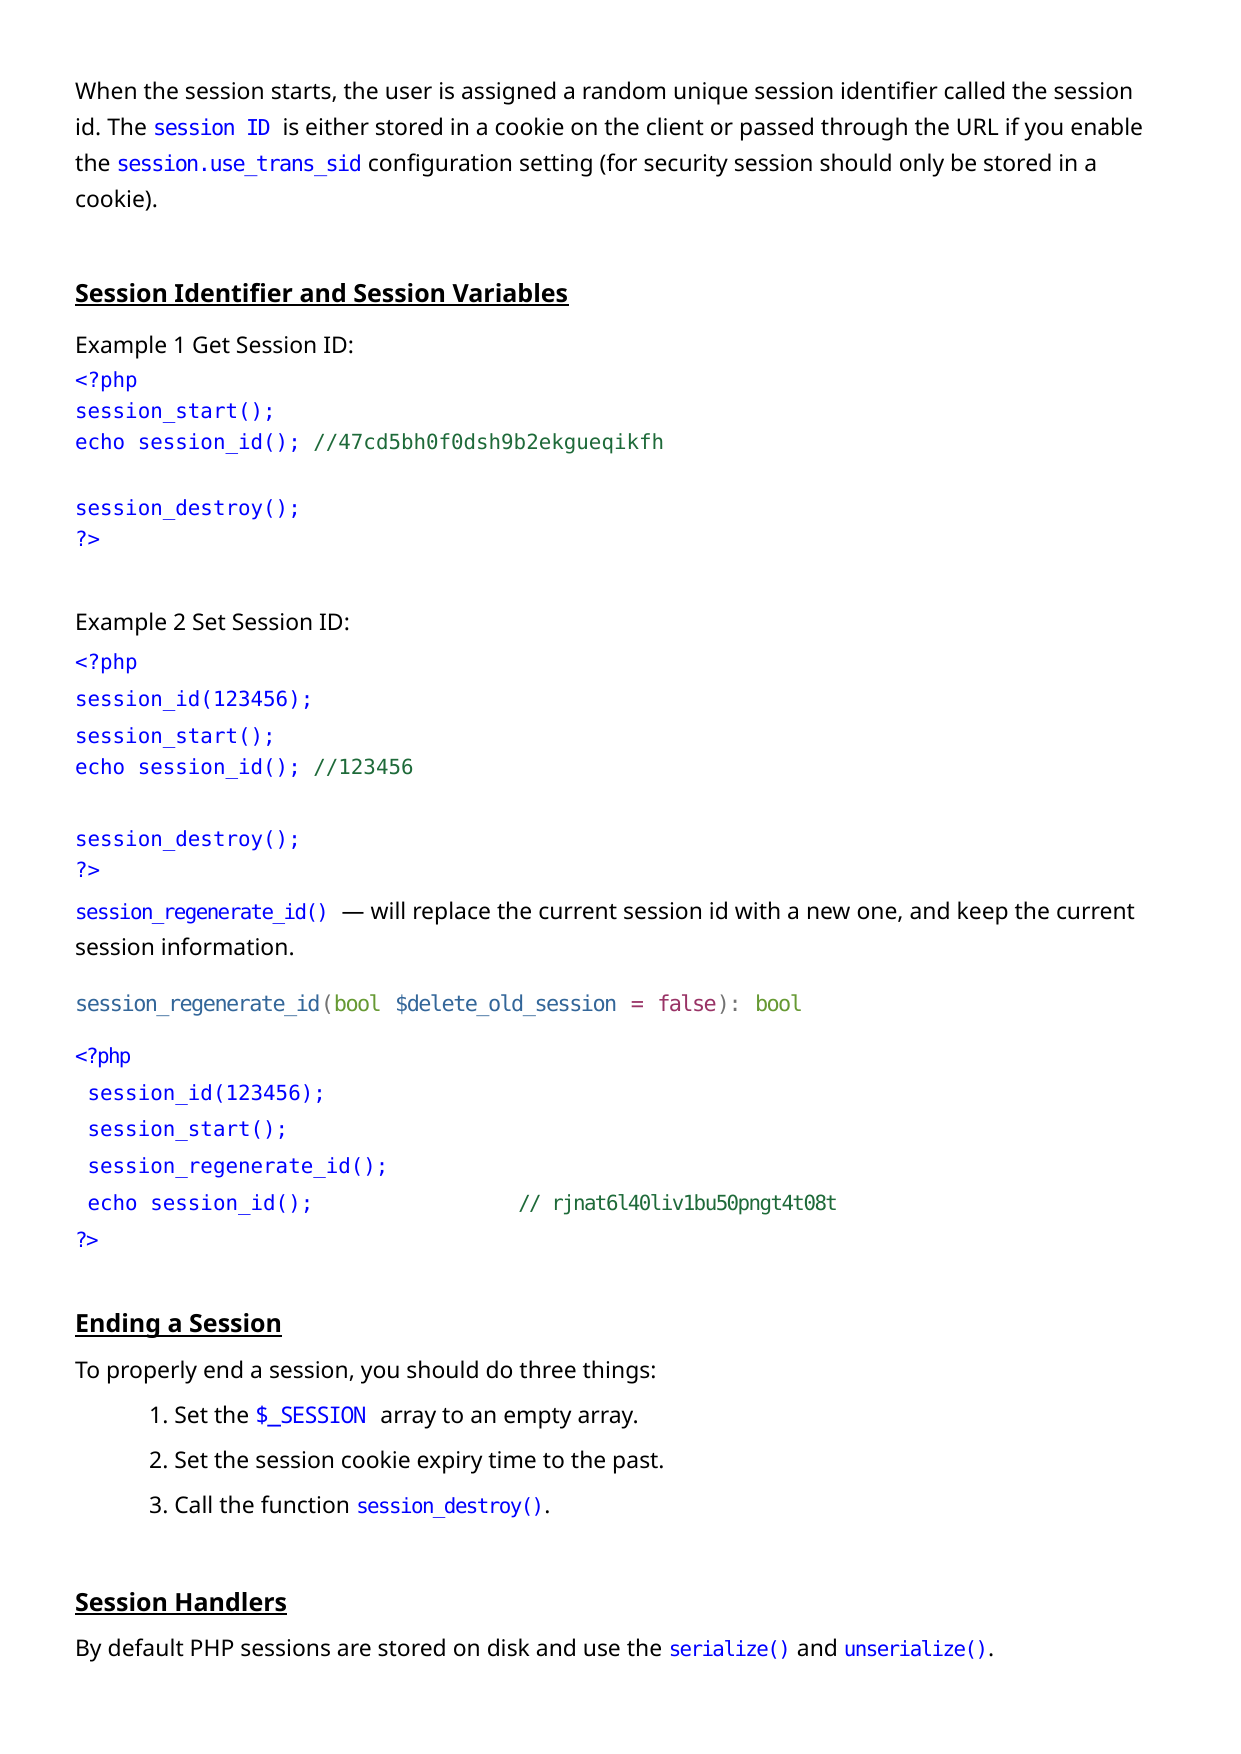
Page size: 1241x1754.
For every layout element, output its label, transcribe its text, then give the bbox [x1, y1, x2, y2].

text Ending a Session [75, 1306, 1166, 1340]
text <?php [75, 650, 1166, 675]
text When the session starts, the user is assigned a random unique session identifier called the session id. The session ID is either stored in a cookie on the client or passed through the URL if you enable the session.use_trans_sid configuration setting (for security session should only be stored in a cookie). [75, 75, 1166, 214]
text echo session_id(); //47cd5bh0f0dsh9b2ekgueqikfh [75, 430, 1166, 454]
text Example 2 Set Session ID: [75, 606, 1166, 637]
text session_id(123456); [75, 1081, 1166, 1105]
text ?> [75, 858, 1166, 882]
text ?> [75, 527, 1166, 551]
text echo session_id(); // rjnat6l40liv1bu50pngt4t08t [75, 1191, 1166, 1215]
text ?> [75, 1228, 1166, 1252]
text session_regenerate_id(); [75, 1154, 1166, 1178]
text <?php [75, 368, 1166, 392]
text 2. Set the session cookie expiry time to the past. [75, 1444, 1166, 1475]
text 1. Set the $_SESSION array to an empty array. [75, 1399, 1166, 1430]
text Session Handlers [75, 1584, 1166, 1618]
text session_start(); [75, 399, 1166, 423]
text Example 1 Get Session ID: [75, 329, 1166, 361]
text By default PHP sessions are stored on disk and use the serialize() and unserialize(). [75, 1632, 1166, 1664]
text Session Identifier and Session Variables [75, 275, 1166, 309]
text session_id(123456); [75, 687, 1166, 711]
text echo session_id(); //123456 [75, 755, 1166, 779]
text session_regenerate_id() — will replace the current session id with a new one, and keep the current session information. [75, 895, 1166, 962]
text session_start(); [75, 1117, 1166, 1142]
text session_destroy(); [75, 496, 1166, 521]
text session_regenerate_id(bool $delete_old_session = false): bool [75, 991, 1166, 1016]
text To properly end a session, you should do three things: [75, 1354, 1166, 1385]
text session_start(); [75, 724, 1166, 748]
text <?php [75, 1044, 1166, 1068]
text 3. Call the function session_destroy(). [75, 1489, 1166, 1520]
text session_destroy(); [75, 827, 1166, 851]
